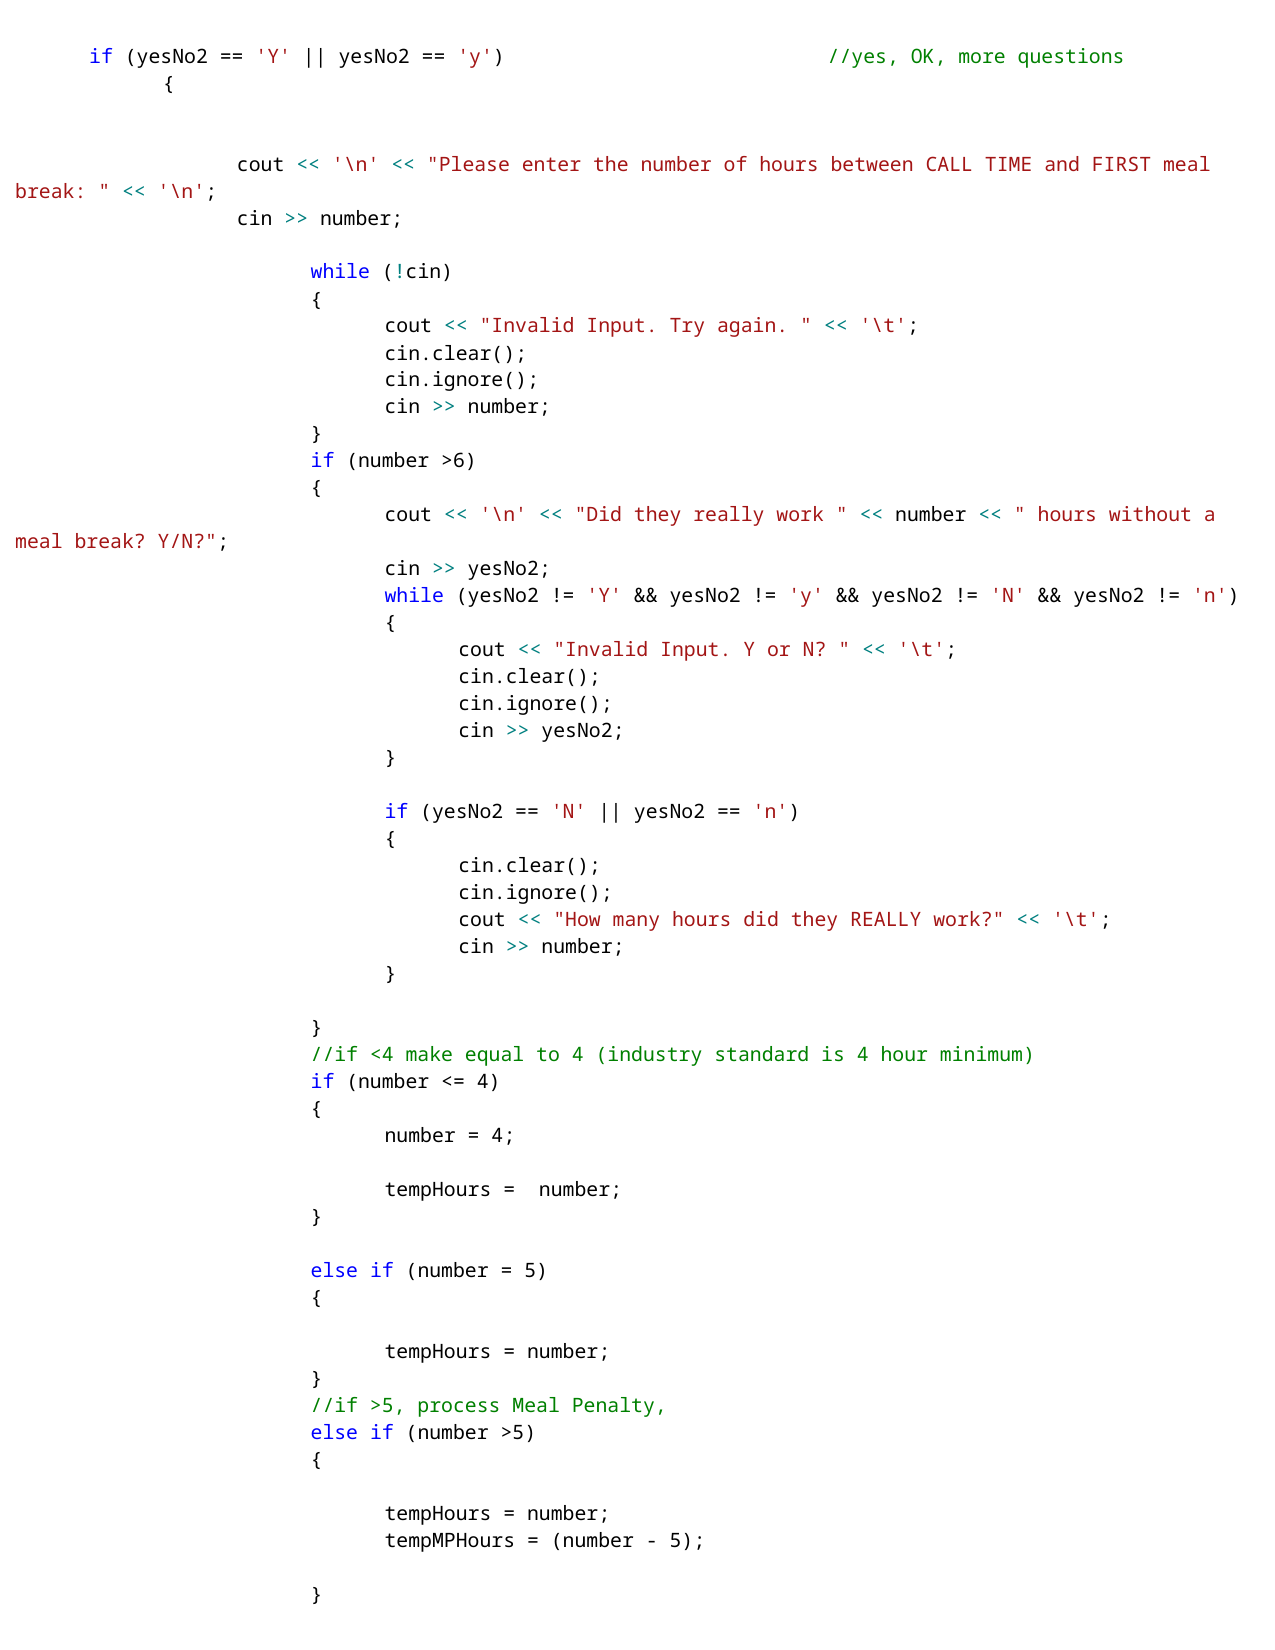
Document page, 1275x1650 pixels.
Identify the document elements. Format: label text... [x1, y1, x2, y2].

text cin >> yesNo2; [15, 554, 1260, 582]
text //if <4 make equal to 4 (industry standard is 4 hour minimum) [15, 1040, 1260, 1067]
text cin >> number; [15, 393, 1260, 420]
text tempMPHours = (number - 5); [15, 1526, 1260, 1553]
text tempHours = number; [15, 1337, 1260, 1364]
text if (number <= 4) [15, 1067, 1260, 1094]
text else if (number = 5) [15, 1256, 1260, 1283]
text cin.clear(); [15, 851, 1260, 878]
text while (yesNo2 != 'Y' && yesNo2 != 'y' && yesNo2 != 'N' && yesNo2 != 'n') [15, 582, 1260, 608]
text } [15, 420, 1260, 447]
text { [15, 474, 1260, 501]
text cout << '\n' << "Did they really work " << number << " hours without a meal break? Y/N?"; [15, 501, 1260, 554]
text cin.ignore(); [15, 689, 1260, 716]
text cout << "Invalid Input. Try again. " << '\t'; [15, 312, 1260, 339]
text //if >5, process Meal Penalty, [15, 1391, 1260, 1418]
text cin.clear(); [15, 662, 1260, 689]
text cin.ignore(); [15, 366, 1260, 393]
text { [15, 1445, 1260, 1472]
text tempHours = number; [15, 1499, 1260, 1526]
text cin.clear(); [15, 339, 1260, 366]
text { [15, 608, 1260, 636]
text while (!cin) [15, 258, 1260, 285]
text cin >> number; [15, 932, 1260, 959]
text } [15, 1202, 1260, 1229]
text } [15, 959, 1260, 986]
text } [15, 1364, 1260, 1391]
text else if (number >5) [15, 1418, 1260, 1445]
text { [15, 69, 1260, 96]
text cout << "How many hours did they REALLY work?" << '\t'; [15, 905, 1260, 932]
text cin >> yesNo2; [15, 716, 1260, 743]
text { [15, 824, 1260, 851]
text cin >> number; [15, 204, 1260, 231]
text tempHours = number; [15, 1175, 1260, 1202]
text if (yesNo2 == 'N' || yesNo2 == 'n') [15, 797, 1260, 824]
text cin.ignore(); [15, 878, 1260, 905]
text } [15, 1580, 1260, 1607]
text { [15, 1094, 1260, 1121]
text { [15, 285, 1260, 312]
text cout << "Invalid Input. Y or N? " << '\t'; [15, 636, 1260, 662]
text cout << '\n' << "Please enter the number of hours between CALL TIME and FIRST meal break: " << '\n'; [15, 150, 1260, 204]
text } [15, 1013, 1260, 1040]
text if (number >6) [15, 447, 1260, 474]
text { [15, 1283, 1260, 1310]
text if (yesNo2 == 'Y' || yesNo2 == 'y') //yes, OK, more questions [15, 42, 1260, 69]
text } [15, 743, 1260, 770]
text number = 4; [15, 1121, 1260, 1148]
